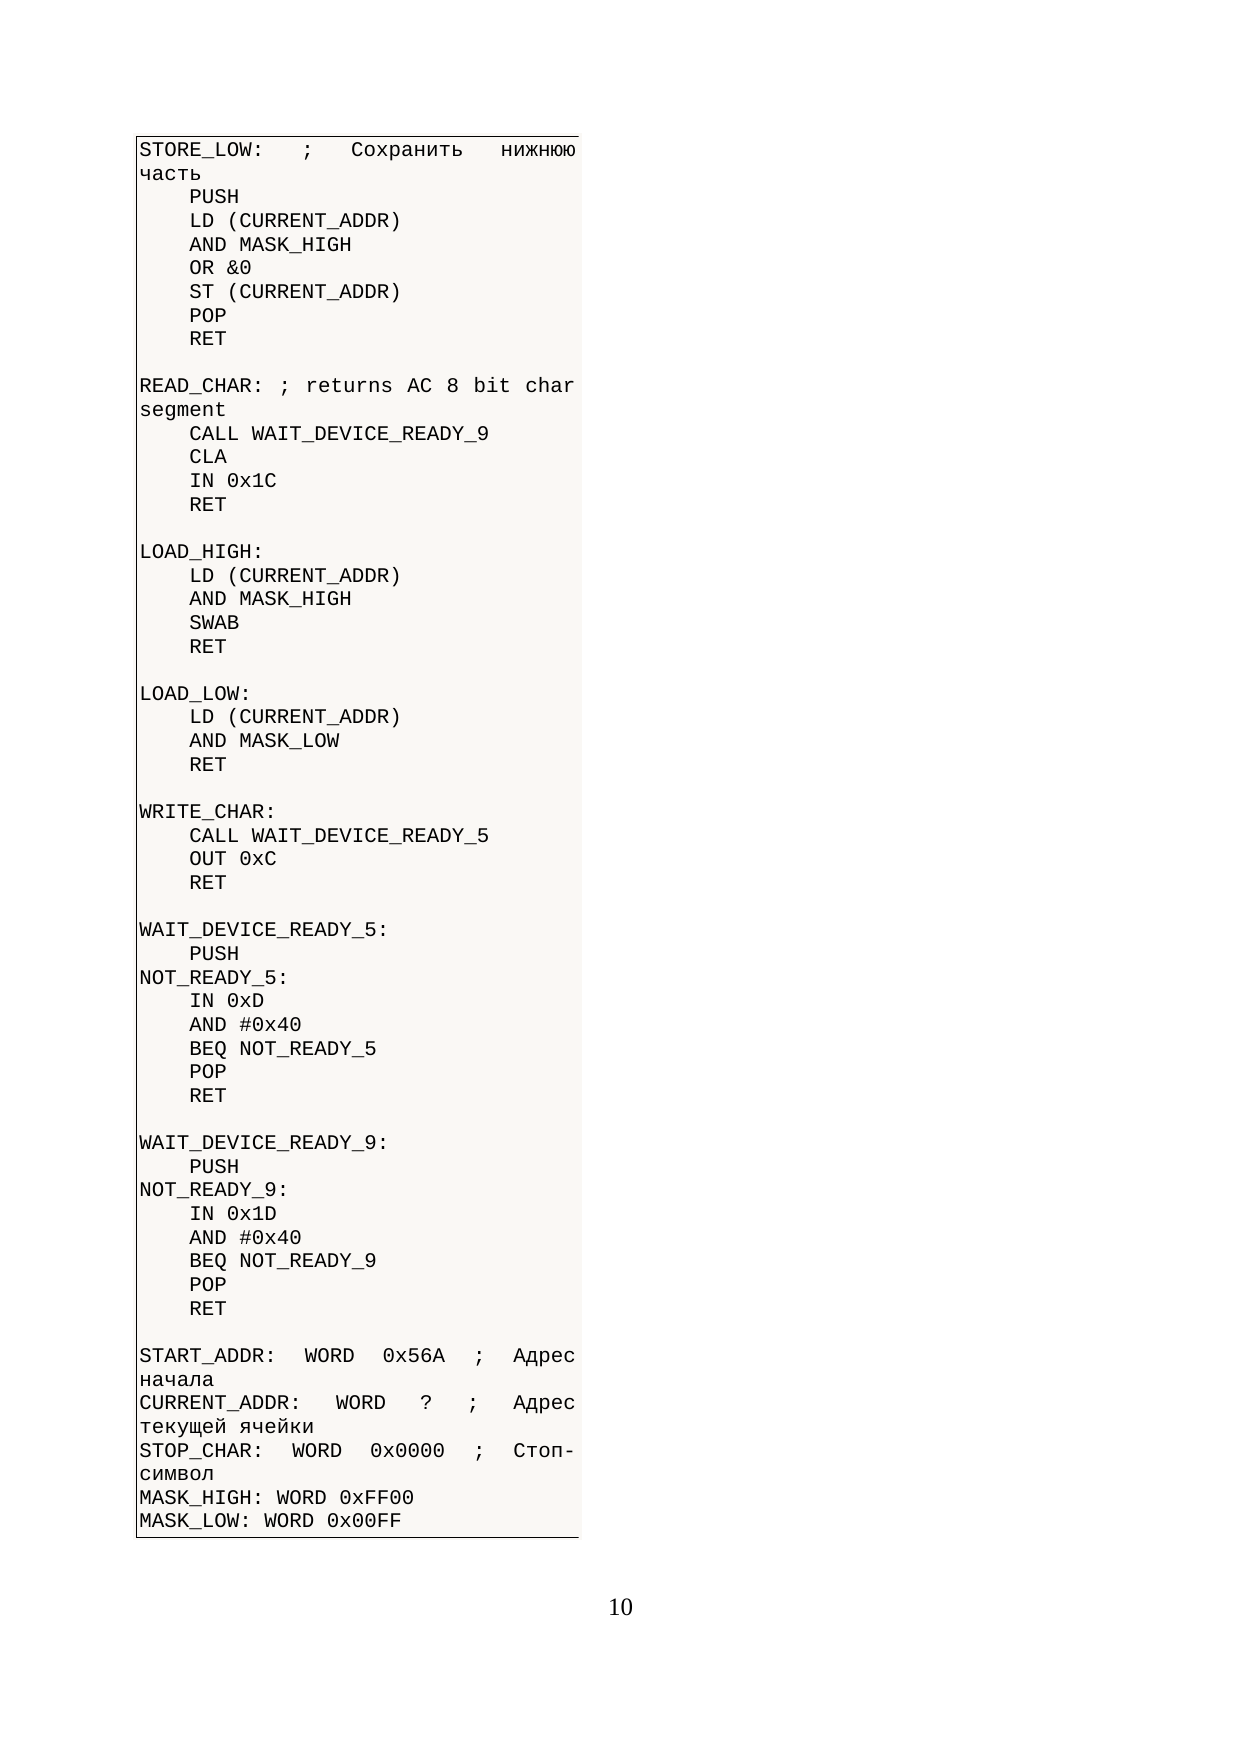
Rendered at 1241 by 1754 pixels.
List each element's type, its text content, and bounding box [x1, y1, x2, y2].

table_header STORE_LOW: ; Сохранить нижнюю часть PUSH LD (CURRENT_ADDR) AND MASK_HIGH OR &0 ST (CURRENT_ADDR) POP RET READ_CHAR: ; returns AC 8 bit char segment CALL WAIT_DEVICE_READY_9 CLA IN 0x1C RET LOAD_HIGH: LD (CURRENT_ADDR) AND MASK_HIGH SWAB RET LOAD_LOW: LD (CURRENT_ADDR) AND MASK_LOW RET WRITE_CHAR: CALL WAIT_DEVICE_READY_5 OUT 0xC RET WAIT_DEVICE_READY_5: PUSH NOT_READY_5: IN 0xD AND #0x40 BEQ NOT_READY_5 POP RET WAIT_DEVICE_READY_9: PUSH NOT_READY_9: IN 0x1D AND #0x40 BEQ NOT_READY_9 POP RET START_ADDR: WORD 0x56A ; Адрес начала CURRENT_ADDR: WORD ? ; Адрес текущей ячейки STOP_CHAR: WORD 0x0000 ; Стоп-символ MASK_HIGH: WORD 0xFF00 MASK_LOW: WORD 0x00FF [133, 133, 582, 1540]
